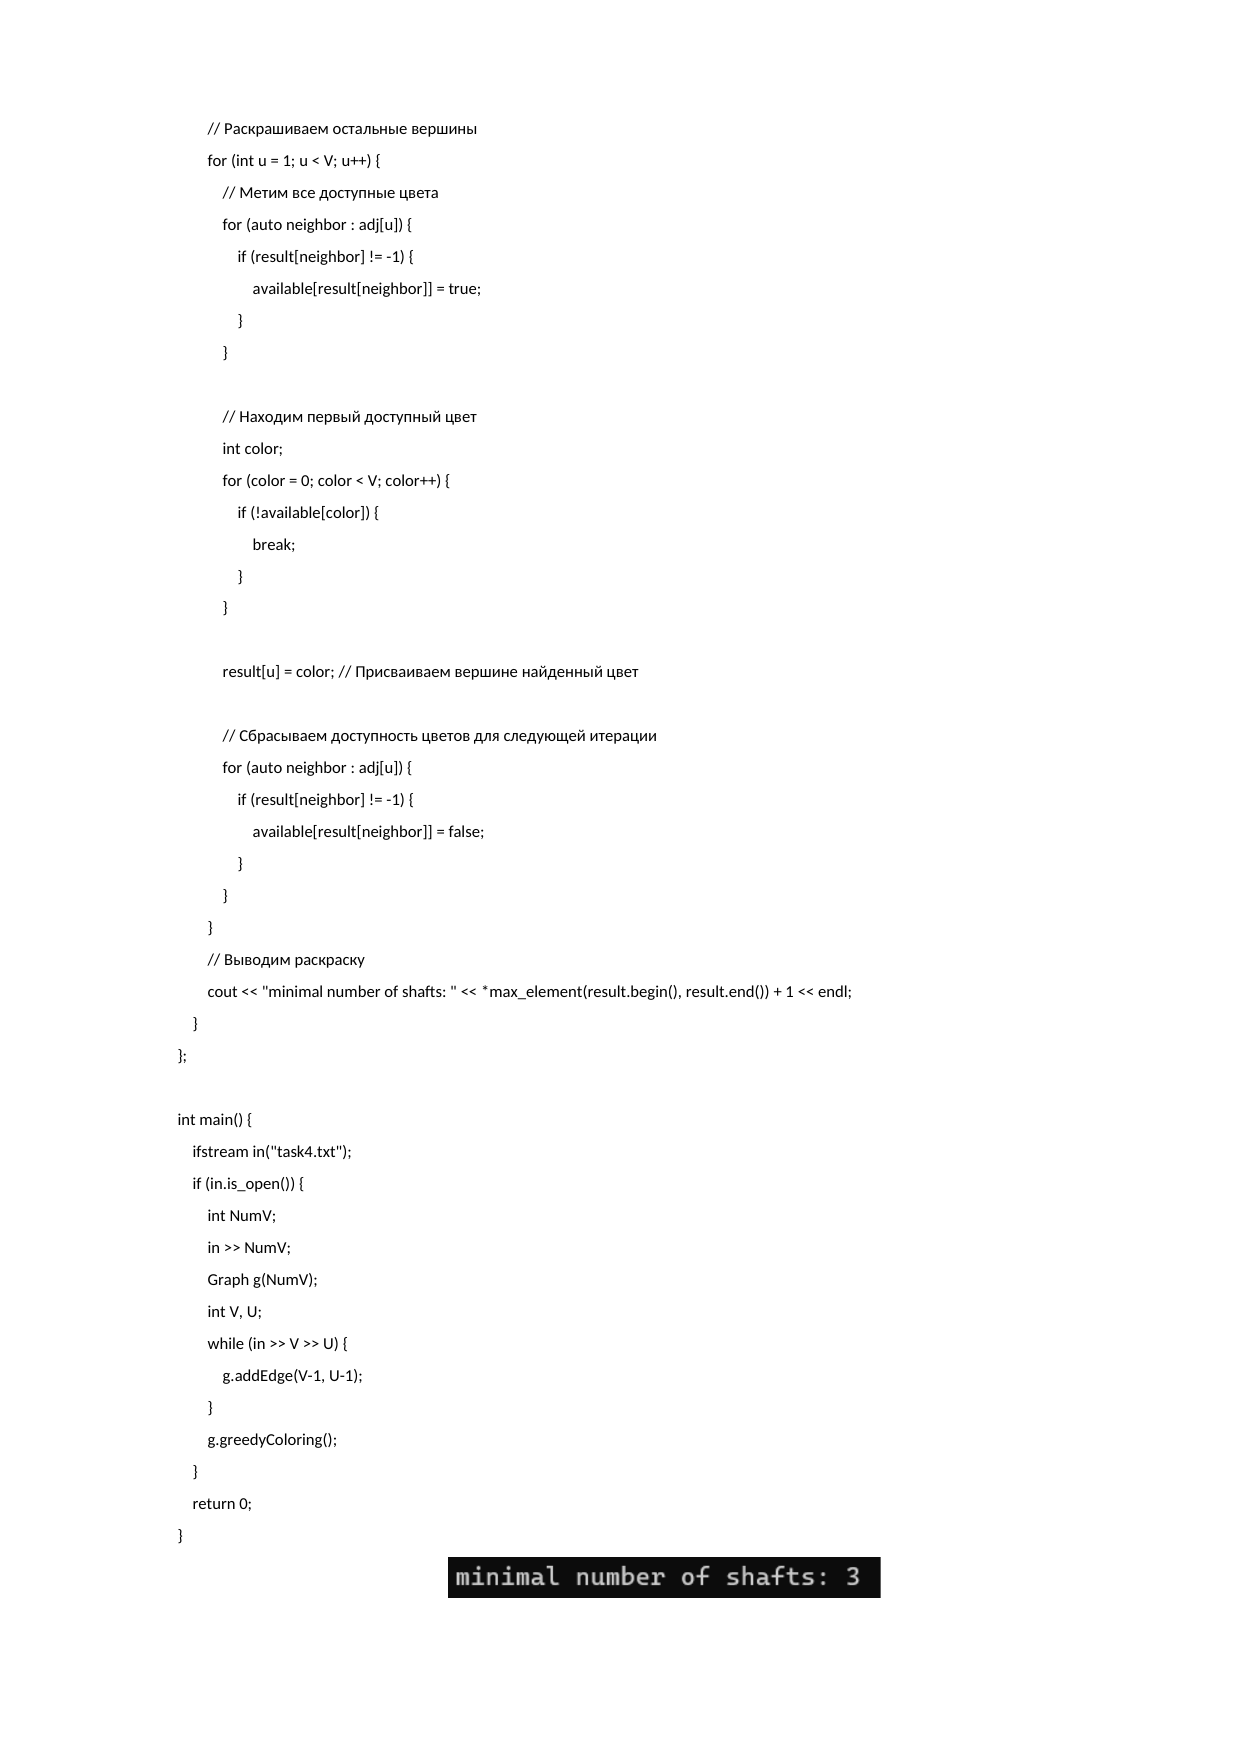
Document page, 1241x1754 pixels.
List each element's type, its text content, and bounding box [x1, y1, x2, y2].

text if (!available[color]) { [177, 502, 1152, 522]
text int V, U; [177, 1301, 1152, 1322]
text } [177, 342, 1152, 362]
text cout << "minimal number of shafts: " << *max_element(result.begin(), result.end()) + 1 << endl; [177, 982, 1152, 1002]
text } [177, 886, 1152, 906]
text while (in >> V >> U) { [177, 1333, 1152, 1354]
text } [177, 598, 1152, 618]
text } [177, 1461, 1152, 1482]
text // Находим первый доступный цвет [177, 406, 1152, 426]
text } [177, 918, 1152, 938]
text available[result[neighbor]] = false; [177, 822, 1152, 842]
text for (auto neighbor : adj[u]) { [177, 758, 1152, 778]
text for (auto neighbor : adj[u]) { [177, 214, 1152, 234]
text break; [177, 534, 1152, 554]
picture [448, 1557, 881, 1598]
text for (color = 0; color < V; color++) { [177, 470, 1152, 490]
text }; [177, 1046, 1152, 1066]
text if (result[neighbor] != -1) { [177, 790, 1152, 810]
text return 0; [177, 1493, 1152, 1513]
text // Раскрашиваем остальные вершины [177, 118, 1152, 138]
text if (result[neighbor] != -1) { [177, 246, 1152, 266]
text } [177, 1013, 1152, 1034]
text result[u] = color; // Присваиваем вершине найденный цвет [177, 662, 1152, 682]
text // Выводим раскраску [177, 949, 1152, 970]
text ifstream in("task4.txt"); [177, 1141, 1152, 1162]
text } [177, 1525, 1152, 1546]
text int main() { [177, 1109, 1152, 1130]
text if (in.is_open()) { [177, 1173, 1152, 1194]
text int NumV; [177, 1205, 1152, 1226]
text Graph g(NumV); [177, 1269, 1152, 1290]
text in >> NumV; [177, 1237, 1152, 1258]
text // Метим все доступные цвета [177, 182, 1152, 202]
text } [177, 310, 1152, 330]
text for (int u = 1; u < V; u++) { [177, 150, 1152, 170]
text g.addEdge(V-1, U-1); [177, 1365, 1152, 1386]
text available[result[neighbor]] = true; [177, 278, 1152, 298]
text // Сбрасываем доступность цветов для следующей итерации [177, 726, 1152, 746]
text } [177, 566, 1152, 586]
text } [177, 854, 1152, 874]
text } [177, 1397, 1152, 1418]
text g.greedyColoring(); [177, 1429, 1152, 1449]
text int color; [177, 438, 1152, 458]
